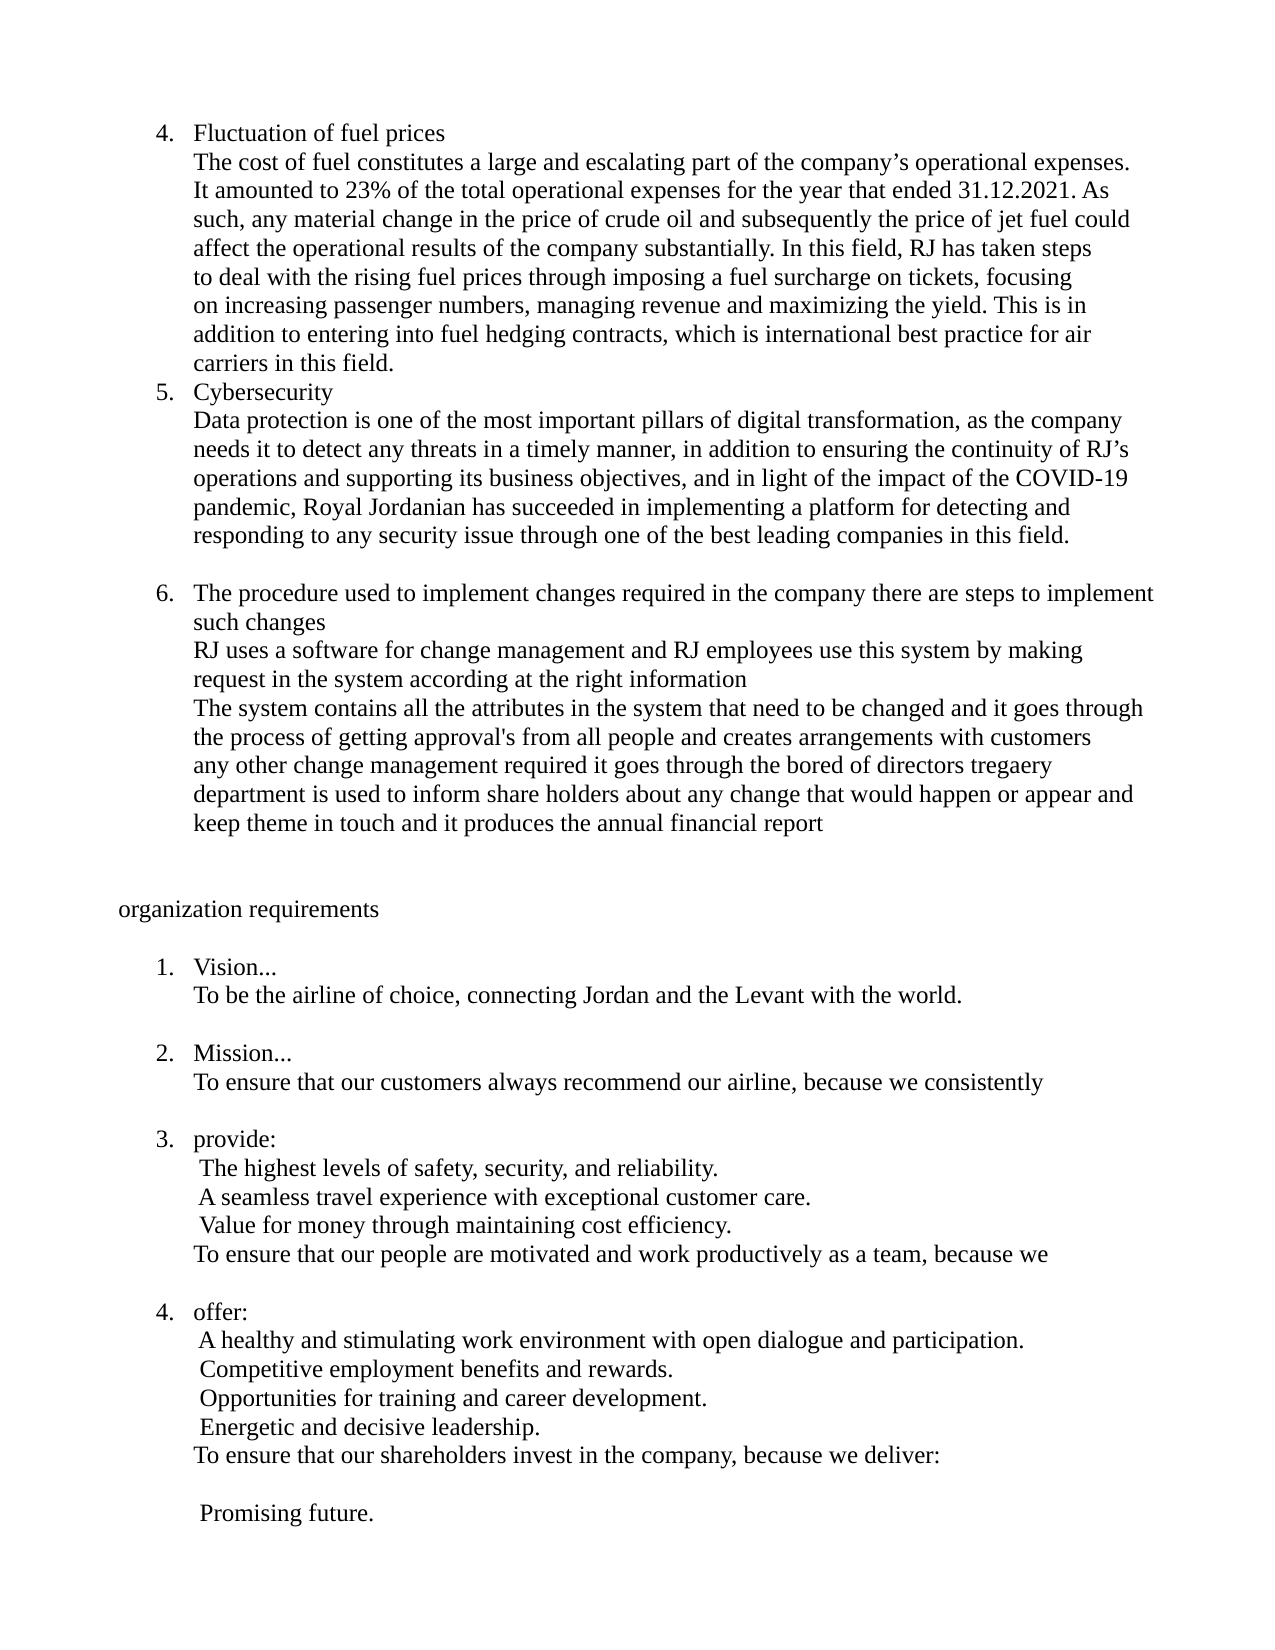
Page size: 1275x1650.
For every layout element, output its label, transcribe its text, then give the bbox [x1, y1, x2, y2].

list affect the operational results of the company substantially. In this field, RJ has taken steps [156, 233, 1157, 262]
list operations and supporting its business objectives, and in light of the impact of the COVID-19 [156, 463, 1157, 492]
list Energetic and decisive leadership. [156, 1412, 1157, 1441]
list any other change management required it goes through the bored of directors tregaery department is used to inform share holders about any change that would happen or appear and keep theme in touch and it produces the annual financial report [156, 751, 1157, 837]
list RJ uses a software for change management and RJ employees use this system by making request in the system according at the right information The system contains all the attributes in the system that need to be changed and it goes through the process of getting approval's from all people and creates arrangements with customers [156, 636, 1157, 751]
list Promising future. [156, 1498, 1157, 1527]
list carriers in this field. [156, 348, 1157, 377]
list To be the airline of choice, connecting Jordan and the Levant with the world. [156, 981, 1157, 1038]
list To ensure that our customers always recommend our airline, because we consistently [156, 1067, 1157, 1124]
list Fluctuation of fuel prices The cost of fuel constitutes a large and escalating part of the company’s operational expenses. [156, 118, 1157, 176]
list To ensure that our people are motivated and work productively as a team, because we [156, 1239, 1157, 1297]
list addition to entering into fuel hedging contracts, which is international best practice for air [156, 319, 1157, 348]
list Vision... [156, 952, 1157, 981]
list To ensure that our shareholders invest in the company, because we deliver: [156, 1441, 1157, 1498]
list Mission... [156, 1038, 1157, 1067]
list Cybersecurity Data protection is one of the most important pillars of digital transformation, as the company [156, 377, 1157, 434]
list needs it to detect any threats in a timely manner, in addition to ensuring the continuity of RJ’s [156, 434, 1157, 463]
list to deal with the rising fuel prices through imposing a fuel surcharge on tickets, focusing [156, 262, 1157, 291]
list A seamless travel experience with exceptional customer care. [156, 1182, 1157, 1211]
list Value for money through maintaining cost efficiency. [156, 1211, 1157, 1239]
list The procedure used to implement changes required in the company there are steps to implement such changes [156, 578, 1157, 636]
list Opportunities for training and career development. [156, 1383, 1157, 1412]
list such, any material change in the price of crude oil and subsequently the price of jet fuel could [156, 204, 1157, 233]
list provide: [156, 1124, 1157, 1153]
list responding to any security issue through one of the best leading companies in this field. [156, 521, 1157, 578]
list It amounted to 23% of the total operational expenses for the year that ended 31.12.2021. As [156, 176, 1157, 204]
list pandemic, Royal Jordanian has succeeded in implementing a platform for detecting and [156, 492, 1157, 521]
list on increasing passenger numbers, managing revenue and maximizing the yield. This is in [156, 291, 1157, 319]
list The highest levels of safety, security, and reliability. [156, 1153, 1157, 1182]
list offer: [156, 1297, 1157, 1326]
list A healthy and stimulating work environment with open dialogue and participation. [156, 1326, 1157, 1354]
list Competitive employment benefits and rewards. [156, 1354, 1157, 1383]
text organization requirements [118, 894, 1157, 923]
